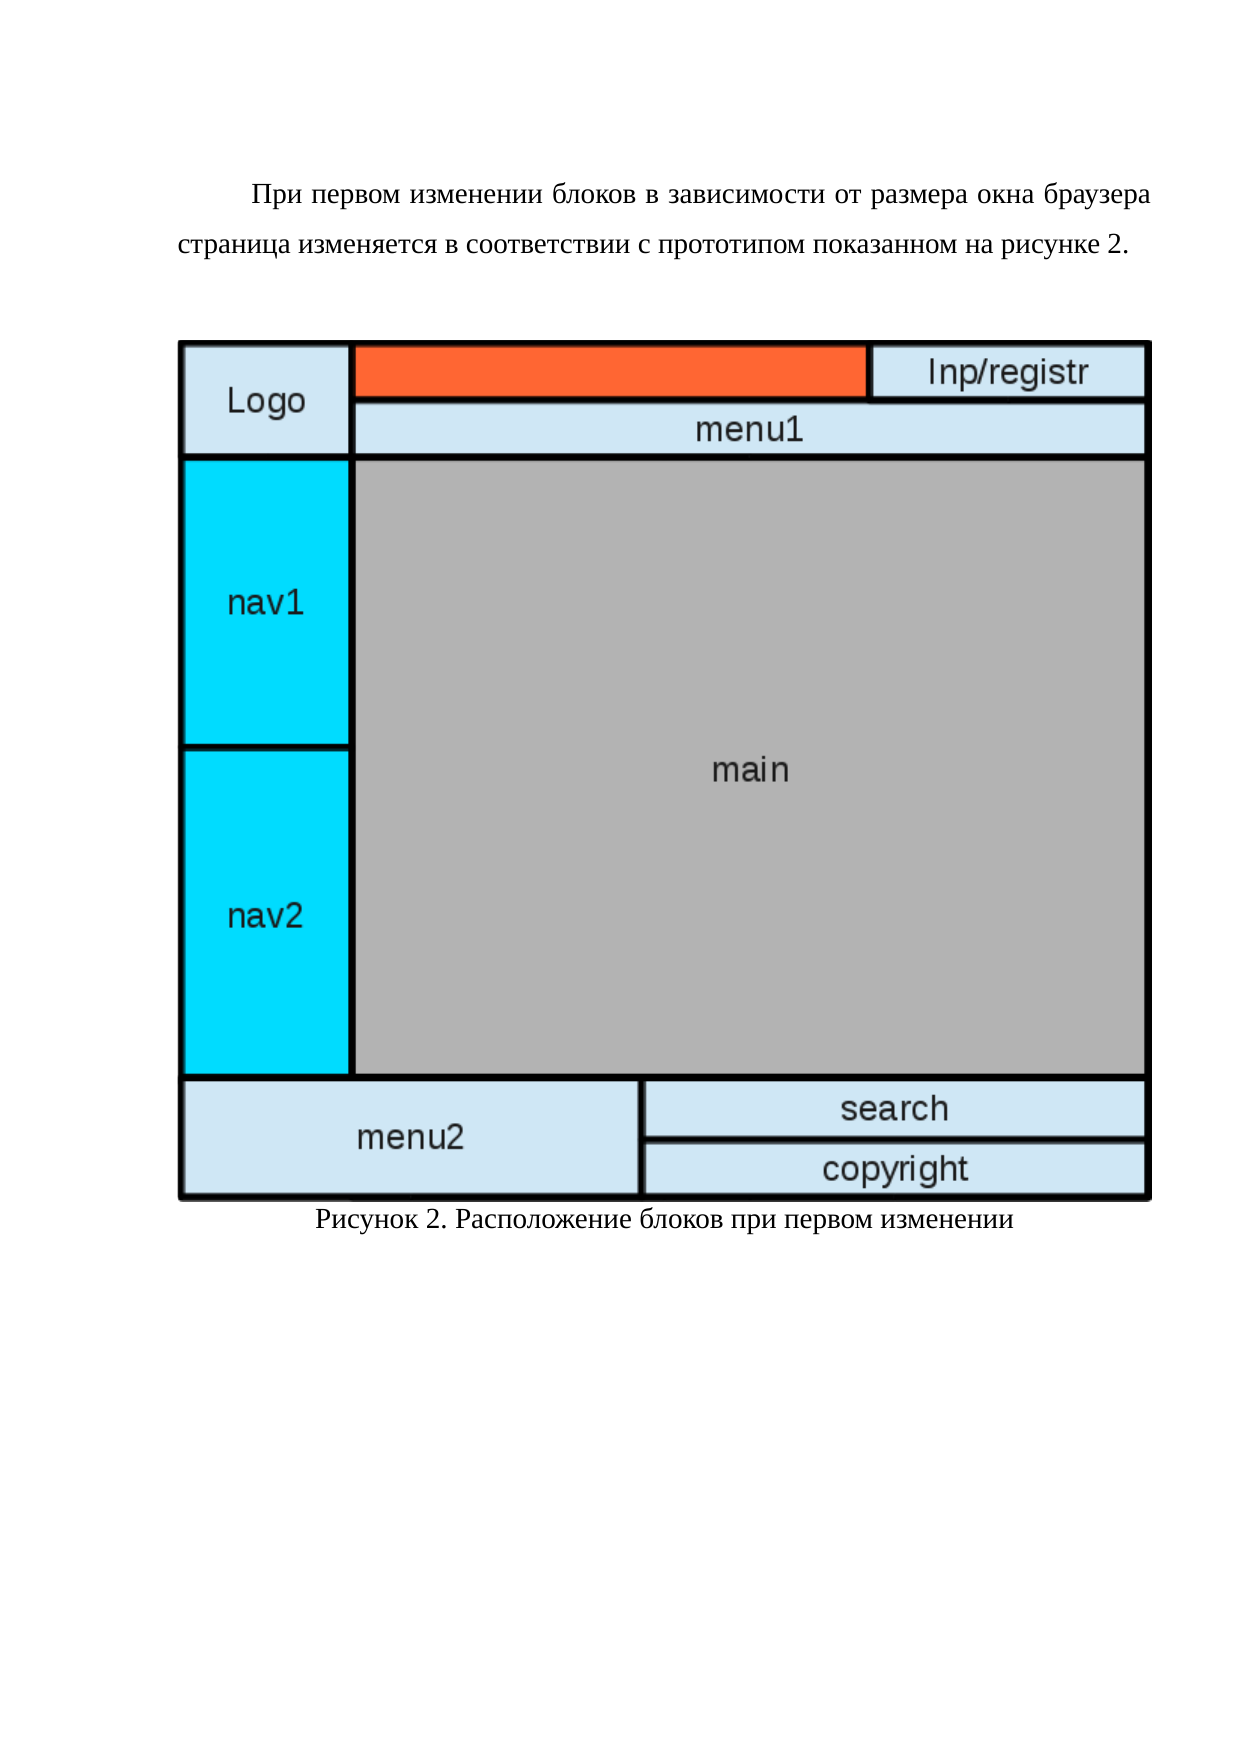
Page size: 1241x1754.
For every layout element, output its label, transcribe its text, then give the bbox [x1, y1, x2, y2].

text При первом изменении блоков в зависимости от размера окна браузера страница изменяется в соответствии с прототипом показанном на рисунке 2. [177, 176, 1152, 260]
picture [177, 340, 1152, 1202]
text Рисунок 2. Расположение блоков при первом изменении [177, 1202, 1152, 1235]
